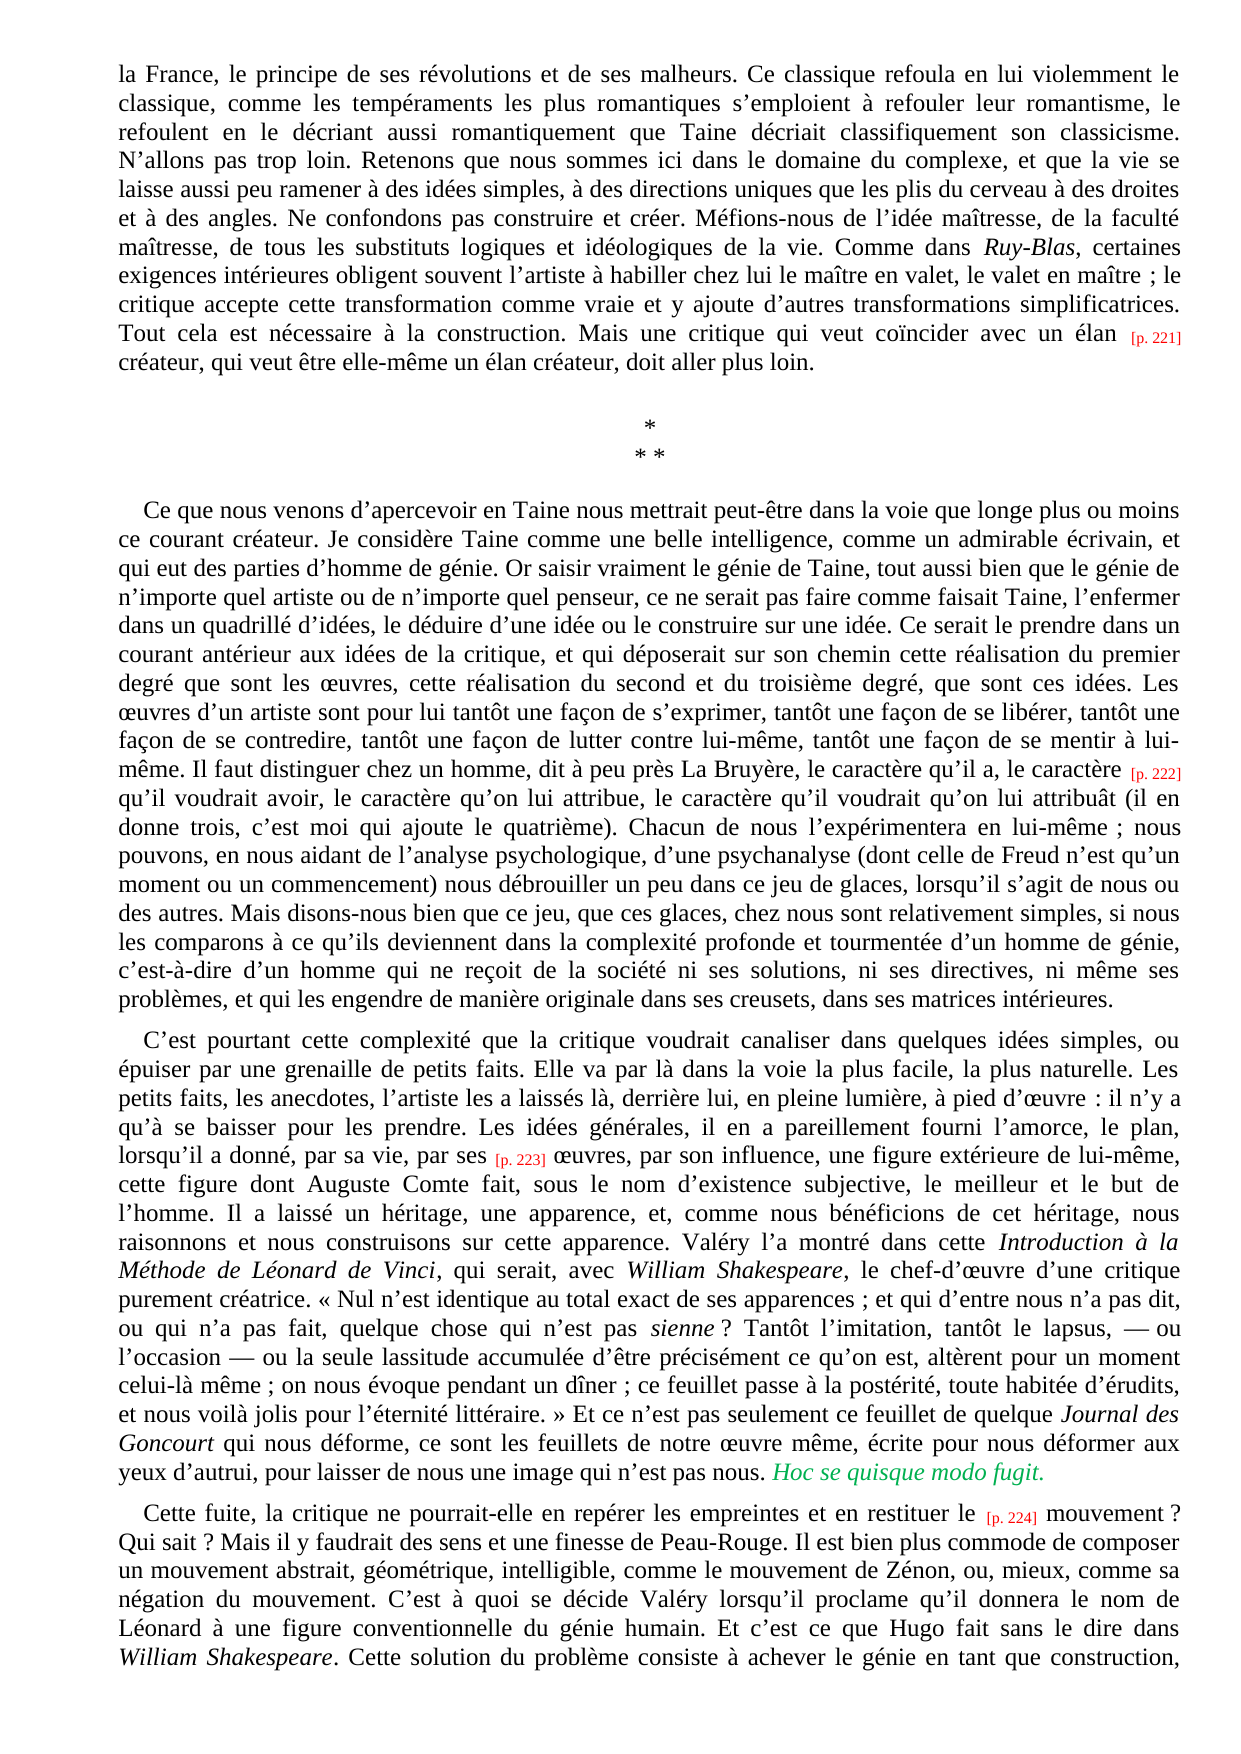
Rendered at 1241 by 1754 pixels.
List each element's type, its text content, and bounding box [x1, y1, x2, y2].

text C’est pourtant cette complexité que la critique voudrait canaliser dans quelques idées simples, ou épuiser par une grenaille de petits faits. Elle va par là dans la voie la plus facile, la plus naturelle. Les petits faits, les anecdotes, l’artiste les a laissés là, derrière lui, en pleine lumière, à pied d’œuvre : il n’y a qu’à se baisser pour les prendre. Les idées générales, il en a pareillement fourni l’amorce, le plan, lorsqu’il a donné, par sa vie, par ses [p. 223] œuvres, par son influence, une figure extérieure de lui-même, cette figure dont Auguste Comte fait, sous le nom d’existence subjective, le meilleur et le but de l’homme. Il a laissé un héritage, une apparence, et, comme nous bénéficions de cet héritage, nous raisonnons et nous construisons sur cette apparence. Valéry l’a montré dans cette Introduction à la Méthode de Léonard de Vinci, qui serait, avec William Shakespeare, le chef-d’œuvre d’une critique purement créatrice. « Nul n’est identique au total exact de ses apparences ; et qui d’entre nous n’a pas dit, ou qui n’a pas fait, quelque chose qui n’est pas sienne ? Tantôt l’imitation, tantôt le lapsus, — ou l’occasion — ou la seule lassitude accumulée d’être précisément ce qu’on est, altèrent pour un moment celui-là même ; on nous évoque pendant un dîner ; ce feuillet passe à la postérité, toute habitée d’érudits, et nous voilà jolis pour l’éternité littéraire. » Et ce n’est pas seulement ce feuillet de quelque Journal des Goncourt qui nous déforme, ce sont les feuillets de notre œuvre même, écrite pour nous déformer aux yeux d’autrui, pour laisser de nous une image qui n’est pas nous. Hoc se quisque modo fugit. [118, 1025, 1181, 1485]
text Cette fuite, la critique ne pourrait-elle en repérer les empreintes et en restituer le [p. 224] mouvement ? Qui sait ? Mais il y faudrait des sens et une finesse de Peau-Rouge. Il est bien plus commode de composer un mouvement abstrait, géométrique, intelligible, comme le mouvement de Zénon, ou, mieux, comme sa négation du mouvement. C’est à quoi se décide Valéry lorsqu’il proclame qu’il donnera le nom de Léonard à une figure conventionnelle du génie humain. Et c’est ce que Hugo fait sans le dire dans William Shakespeare. Cette solution du problème consiste à achever le génie en tant que construction, [118, 1498, 1181, 1670]
text la France, le principe de ses révolutions et de ses malheurs. Ce classique refoula en lui violemment le classique, comme les tempéraments les plus romantiques s’emploient à refouler leur romantisme, le refoulent en le décriant aussi romantiquement que Taine décriait classifiquement son classicisme. N’allons pas trop loin. Retenons que nous sommes ici dans le domaine du complexe, et que la vie se laisse aussi peu ramener à des idées simples, à des directions uniques que les plis du cerveau à des droites et à des angles. Ne confondons pas construire et créer. Méfions-nous de l’idée maîtresse, de la faculté maîtresse, de tous les substituts logiques et idéologiques de la vie. Comme dans Ruy-Blas, certaines exigences intérieures obligent souvent l’artiste à habiller chez lui le maître en valet, le valet en maître ; le critique accepte cette transformation comme vraie et y ajoute d’autres transformations simplificatrices. Tout cela est nécessaire à la construction. Mais une critique qui veut coïncider avec un élan [p. 221] créateur, qui veut être elle-même un élan créateur, doit aller plus loin. [118, 59, 1181, 375]
text * * * [118, 413, 1181, 470]
text Ce que nous venons d’apercevoir en Taine nous mettrait peut-être dans la voie que longe plus ou moins ce courant créateur. Je considère Taine comme une belle intelligence, comme un admirable écrivain, et qui eut des parties d’homme de génie. Or saisir vraiment le génie de Taine, tout aussi bien que le génie de n’importe quel artiste ou de n’importe quel penseur, ce ne serait pas faire comme faisait Taine, l’enfermer dans un quadrillé d’idées, le déduire d’une idée ou le construire sur une idée. Ce serait le prendre dans un courant antérieur aux idées de la critique, et qui déposerait sur son chemin cette réalisation du premier degré que sont les œuvres, cette réalisation du second et du troisième degré, que sont ces idées. Les œuvres d’un artiste sont pour lui tantôt une façon de s’exprimer, tantôt une façon de se libérer, tantôt une façon de se contredire, tantôt une façon de lutter contre lui-même, tantôt une façon de se mentir à lui-même. Il faut distinguer chez un homme, dit à peu près La Bruyère, le caractère qu’il a, le caractère [p. 222] qu’il voudrait avoir, le caractère qu’on lui attribue, le caractère qu’il voudrait qu’on lui attribuât (il en donne trois, c’est moi qui ajoute le quatrième). Chacun de nous l’expérimentera en lui-même ; nous pouvons, en nous aidant de l’analyse psychologique, d’une psychanalyse (dont celle de Freud n’est qu’un moment ou un commencement) nous débrouiller un peu dans ce jeu de glaces, lorsqu’il s’agit de nous ou des autres. Mais disons-nous bien que ce jeu, que ces glaces, chez nous sont relativement simples, si nous les comparons à ce qu’ils deviennent dans la complexité profonde et tourmentée d’un homme de génie, c’est-à-dire d’un homme qui ne reçoit de la société ni ses solutions, ni ses directives, ni même ses problèmes, et qui les engendre de manière originale dans ses creusets, dans ses matrices intérieures. [118, 495, 1181, 1013]
